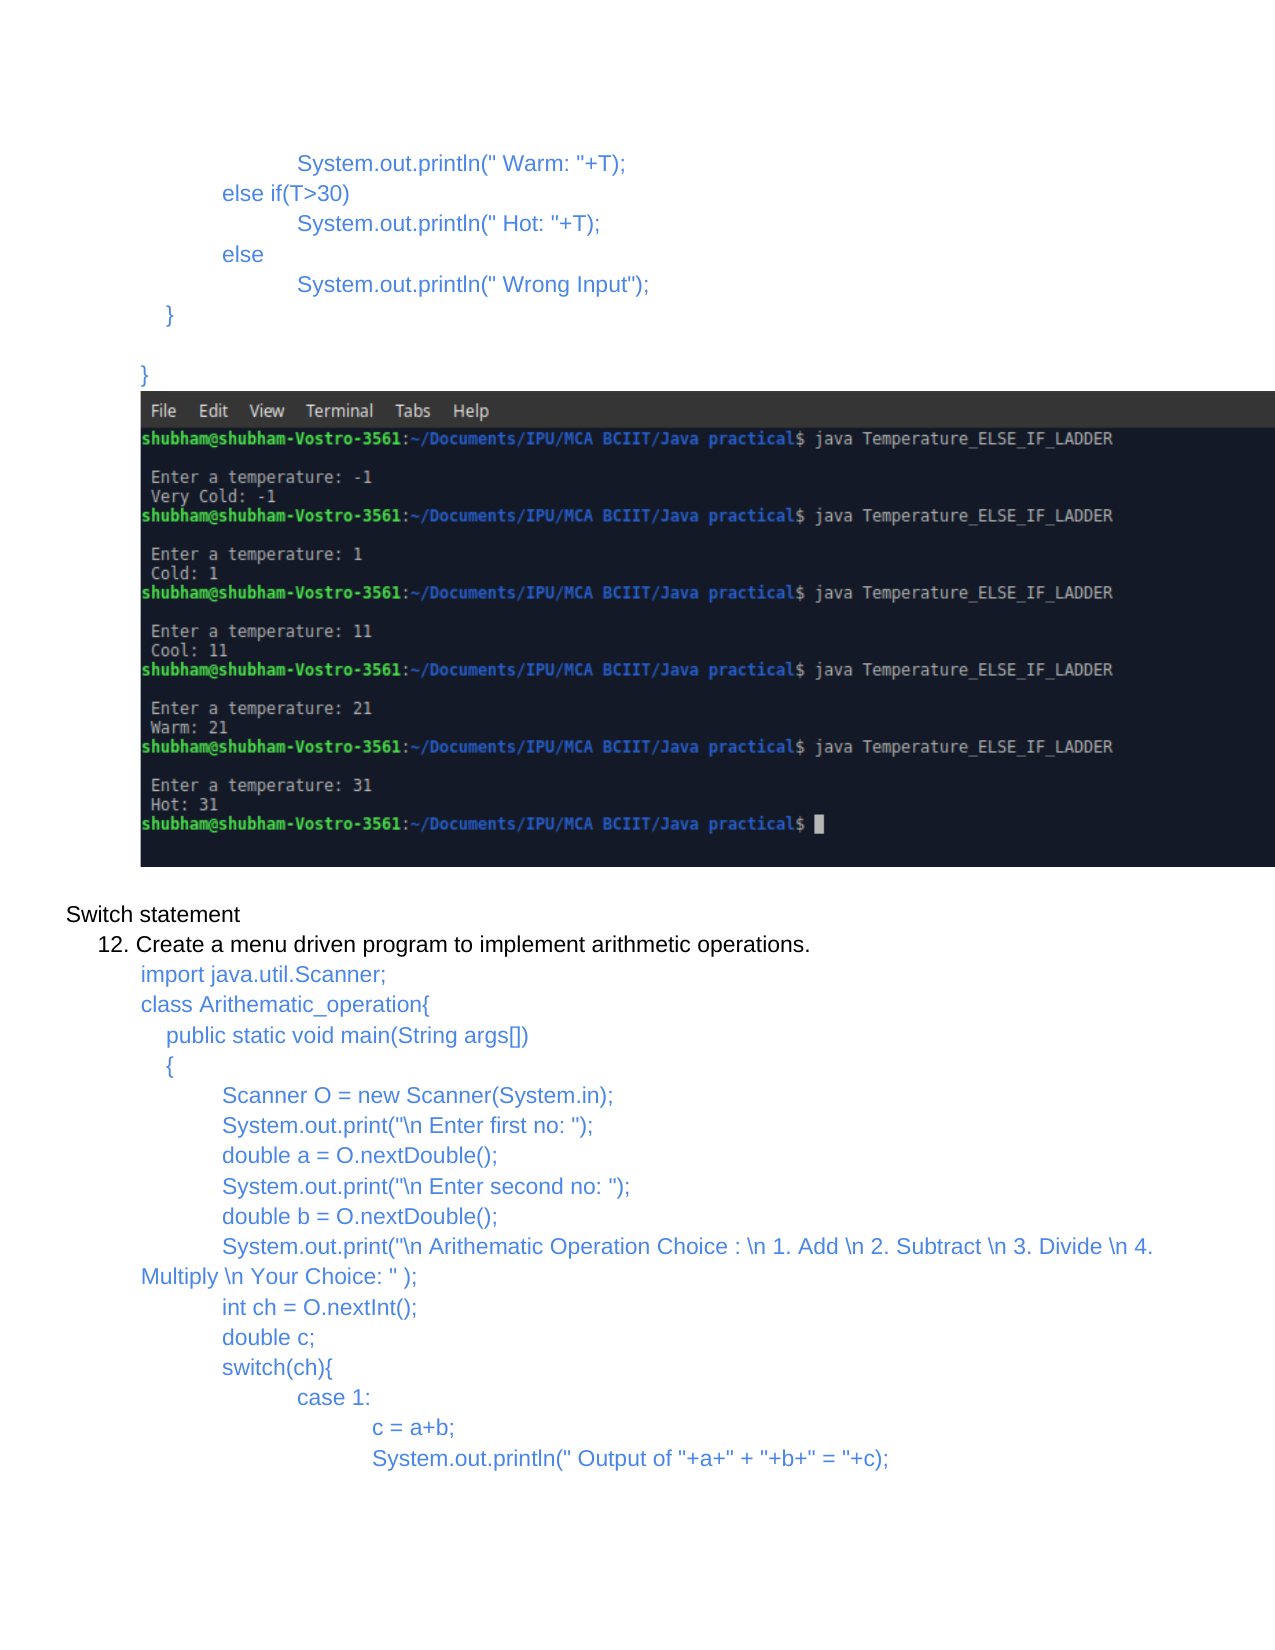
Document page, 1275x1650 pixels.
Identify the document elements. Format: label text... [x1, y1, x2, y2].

text Scanner O = new Scanner(System.in); [141, 1082, 1219, 1108]
text { [141, 1052, 1219, 1078]
text case 1: [141, 1384, 1219, 1410]
picture [140, 391, 1275, 867]
text System.out.print("\n Enter second no: "); [141, 1173, 1219, 1199]
text switch(ch){ [141, 1354, 1219, 1380]
text import java.util.Scanner; [141, 961, 1219, 987]
text 12. Create a menu driven program to implement arithmetic operations. [66, 931, 1219, 957]
text double b = O.nextDouble(); [141, 1203, 1219, 1229]
text System.out.println(" Wrong Input"); [141, 271, 1219, 297]
text c = a+b; [141, 1414, 1219, 1441]
text System.out.print("\n Enter first no: "); [141, 1112, 1219, 1138]
text else [141, 241, 1219, 267]
text } [141, 361, 1219, 388]
text double a = O.nextDouble(); [141, 1142, 1219, 1169]
text class Arithematic_operation{ [141, 991, 1219, 1018]
text double c; [141, 1324, 1219, 1350]
text System.out.print("\n Arithematic Operation Choice : \n 1. Add \n 2. Subtract \n 3. Divide \n 4. Multiply \n Your Choice: " ); [141, 1233, 1219, 1289]
text System.out.println(" Hot: "+T); [141, 210, 1219, 237]
text else if(T>30) [141, 180, 1219, 207]
text } [141, 301, 1219, 327]
text int ch = O.nextInt(); [141, 1293, 1219, 1320]
text System.out.println(" Output of "+a+" + "+b+" = "+c); [141, 1444, 1219, 1471]
text System.out.println(" Warm: "+T); [141, 150, 1219, 176]
text Switch statement [66, 901, 1219, 927]
text public static void main(String args[]) [141, 1022, 1219, 1048]
